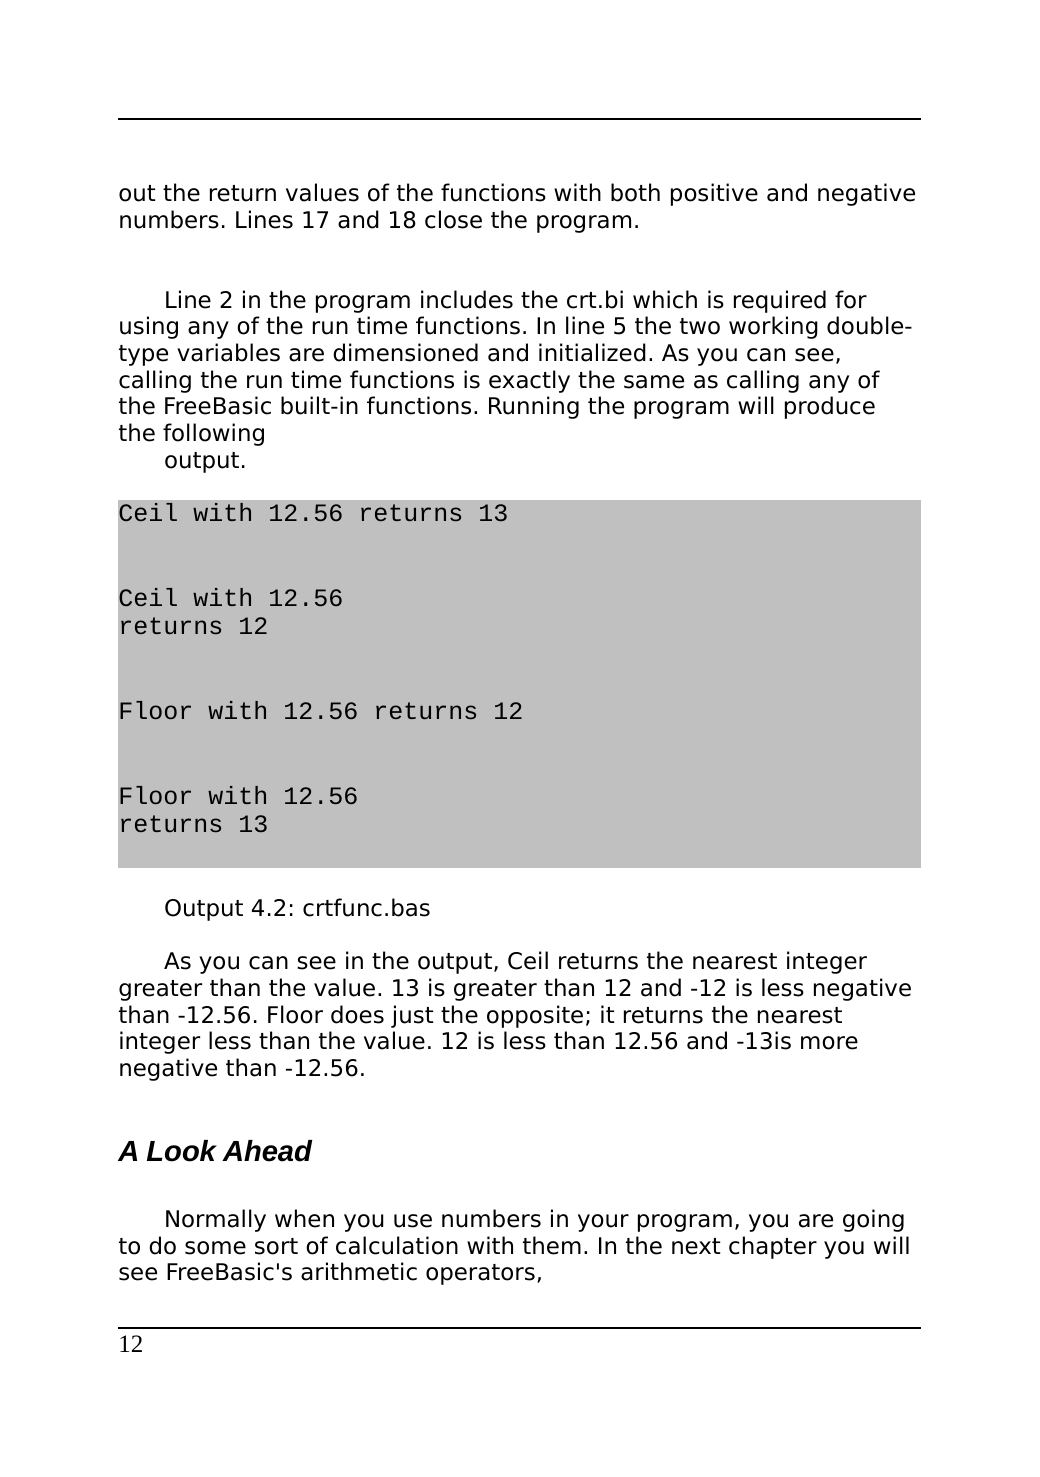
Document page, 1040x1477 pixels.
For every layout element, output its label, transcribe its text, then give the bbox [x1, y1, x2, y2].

text Ceil with 12.56 returns 13 [118, 500, 921, 528]
text Ceil with 12.56 [118, 585, 921, 613]
text out the return values of the functions with both positive and negative numbers. Lines 17 and 18 close the program. [118, 180, 921, 233]
text Floor with 12.56 returns 12 [118, 698, 921, 727]
text Normally when you use numbers in your program, you are going to do some sort of calculation with them. In the next chapter you will see FreeBasic's arithmetic operators, [118, 1206, 921, 1286]
text Output 4.2: crtfunc.bas [118, 895, 921, 922]
subtitle A Look Ahead [118, 1133, 921, 1167]
text Floor with 12.56 [118, 783, 921, 812]
text As you can see in the output, Ceil returns the nearest integer greater than the value. 13 is greater than 12 and -12 is less negative than -12.56. Floor does just the opposite; it returns the nearest integer less than the value. 12 is less than 12.56 and -13is more negative than -12.56. [118, 948, 921, 1082]
text returns 12 [118, 613, 921, 642]
text Line 2 in the program includes the crt.bi which is required for using any of the run time functions. In line 5 the two working double-type variables are dimensioned and initialized. As you can see, calling the run time functions is exactly the same as calling any of the FreeBasic built-in functions. Running the program will produce the following [118, 287, 921, 447]
text returns 13 [118, 812, 921, 840]
text output. [118, 447, 921, 473]
